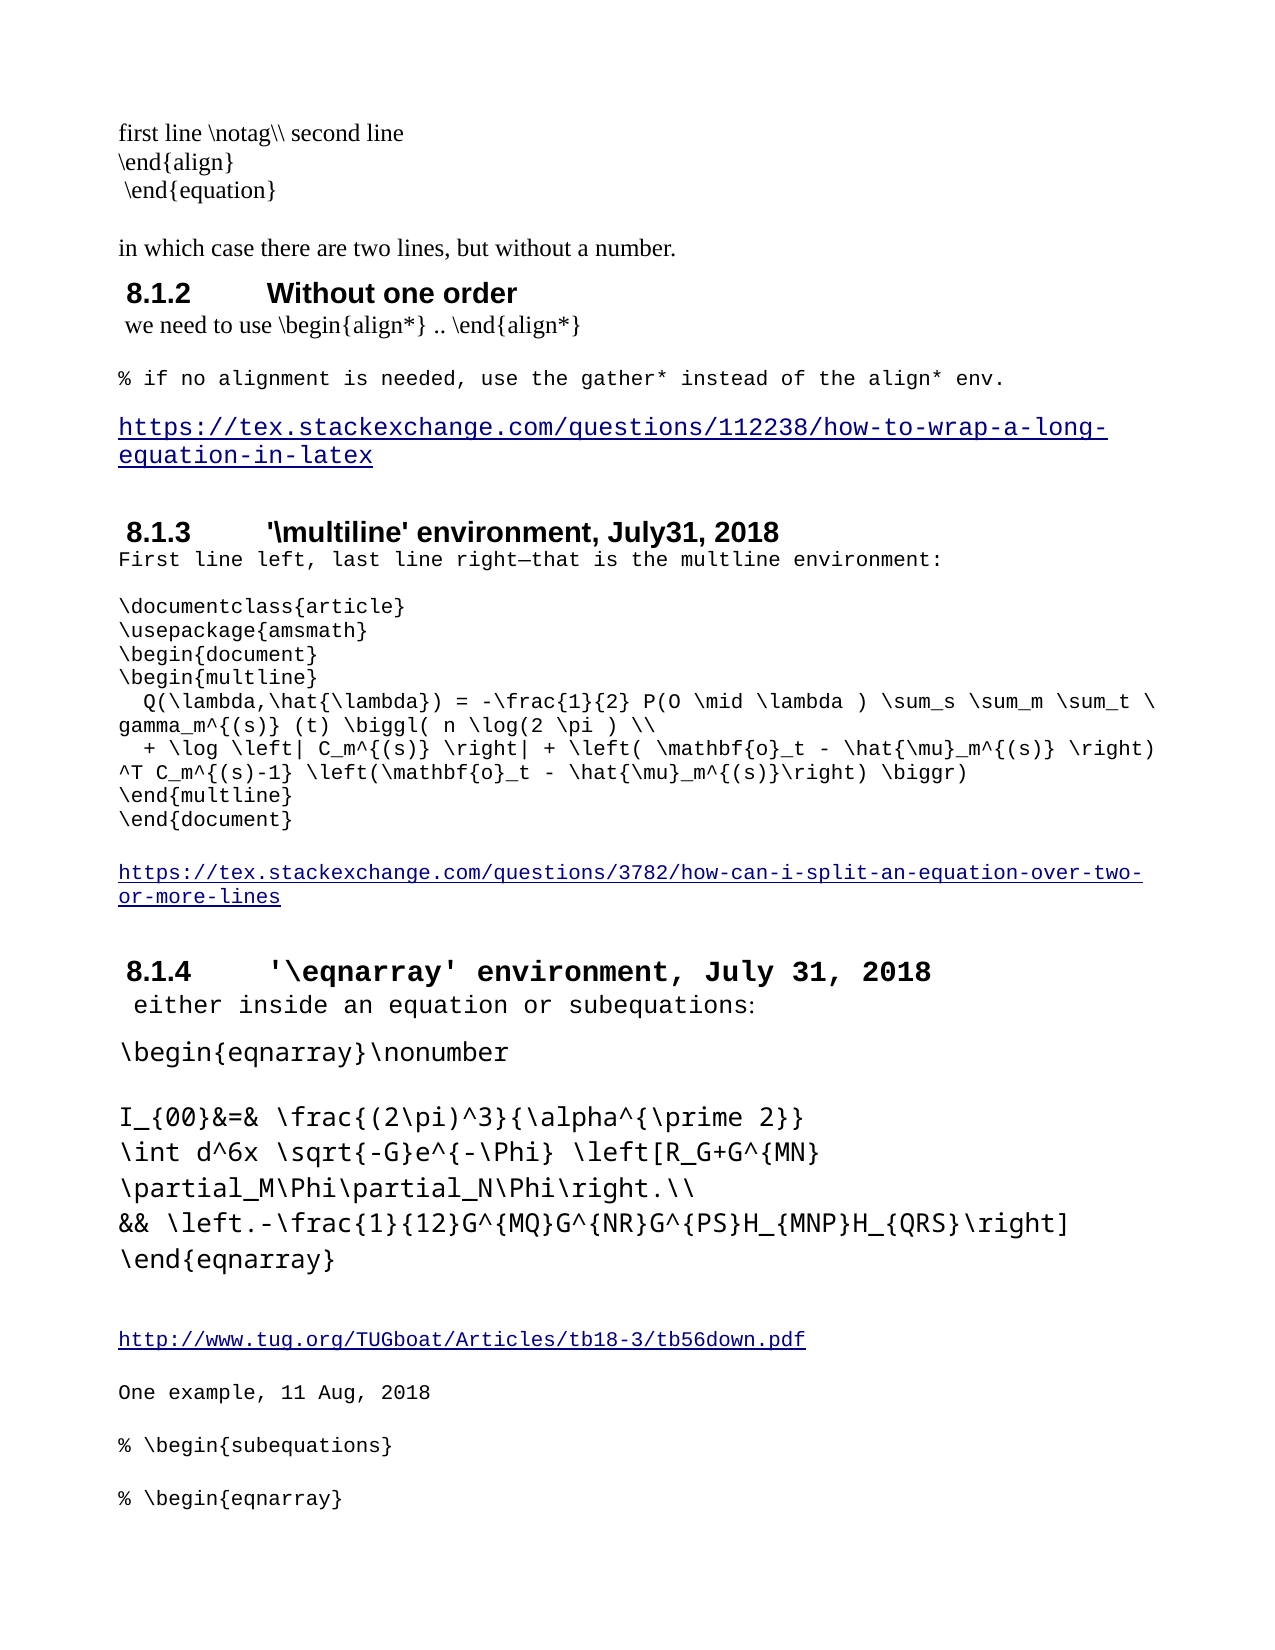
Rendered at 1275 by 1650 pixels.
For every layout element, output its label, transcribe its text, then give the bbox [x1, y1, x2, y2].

text https://tex.stackexchange.com/questions/3782/how-can-i-split-an-equation-over-two-or-more-lines [118, 862, 1157, 909]
text \end{equation} [118, 176, 1157, 204]
text + \log \left| C_m^{(s)} \right| + \left( \mathbf{o}_t - \hat{\mu}_m^{(s)} \right) ^T C_m^{(s)-1} \left(\mathbf{o}_t - \hat{\mu}_m^{(s)}\right) \biggr) [118, 738, 1157, 786]
text \end{document} [118, 809, 1157, 833]
text https://tex.stackexchange.com/questions/112238/how-to-wrap-a-long-equation-in-latex [118, 415, 1157, 471]
text \partial_M\Phi\partial_N\Phi\right.\\ [118, 1169, 1157, 1205]
text Q(\lambda,\hat{\lambda}) = -\frac{1}{2} P(O \mid \lambda ) \sum_s \sum_m \sum_t \gamma_m^{(s)} (t) \biggl( n \log(2 \pi ) \\ [118, 691, 1157, 738]
text % \begin{eqnarray} [118, 1488, 1157, 1512]
text either inside an equation or subequations: [118, 990, 1157, 1021]
text \int d^6x \sqrt{-G}e^{-\Phi} \left[R_G+G^{MN} [118, 1134, 1157, 1169]
text One example, 11 Aug, 2018 [118, 1382, 1157, 1406]
text && \left.-\frac{1}{12}G^{MQ}G^{NR}G^{PS}H_{MNP}H_{QRS}\right] [118, 1205, 1157, 1240]
text in which case there are two lines, but without a number. [118, 233, 1157, 262]
text % if no alignment is needed, use the gather* instead of the align* env. [118, 367, 1157, 391]
text \end{multline} [118, 786, 1157, 809]
subtitle '\multiline' environment, July31, 2018 [118, 516, 1157, 549]
text first line \notag\\ second line [118, 118, 1157, 147]
text \begin{document} [118, 644, 1157, 667]
text \begin{multline} [118, 667, 1157, 691]
text \end{eqnarray} [118, 1240, 1157, 1276]
subtitle '\eqnarray' environment, July 31, 2018 [118, 954, 1157, 990]
text \begin{eqnarray}\nonumber [118, 1033, 1157, 1069]
text First line left, last line right—that is the multline environment: [118, 549, 1157, 573]
text \end{align} [118, 147, 1157, 176]
text http://www.tug.org/TUGboat/Articles/tb18-3/tb56down.pdf [118, 1329, 1157, 1352]
subtitle Without one order [118, 276, 1157, 310]
text I_{00}&=& \frac{(2\pi)^3}{\alpha^{\prime 2}} [118, 1098, 1157, 1134]
text \documentclass{article} [118, 596, 1157, 620]
text \usepackage{amsmath} [118, 620, 1157, 644]
text % \begin{subequations} [118, 1435, 1157, 1459]
text we need to use \begin{align*} .. \end{align*} [118, 310, 1157, 339]
